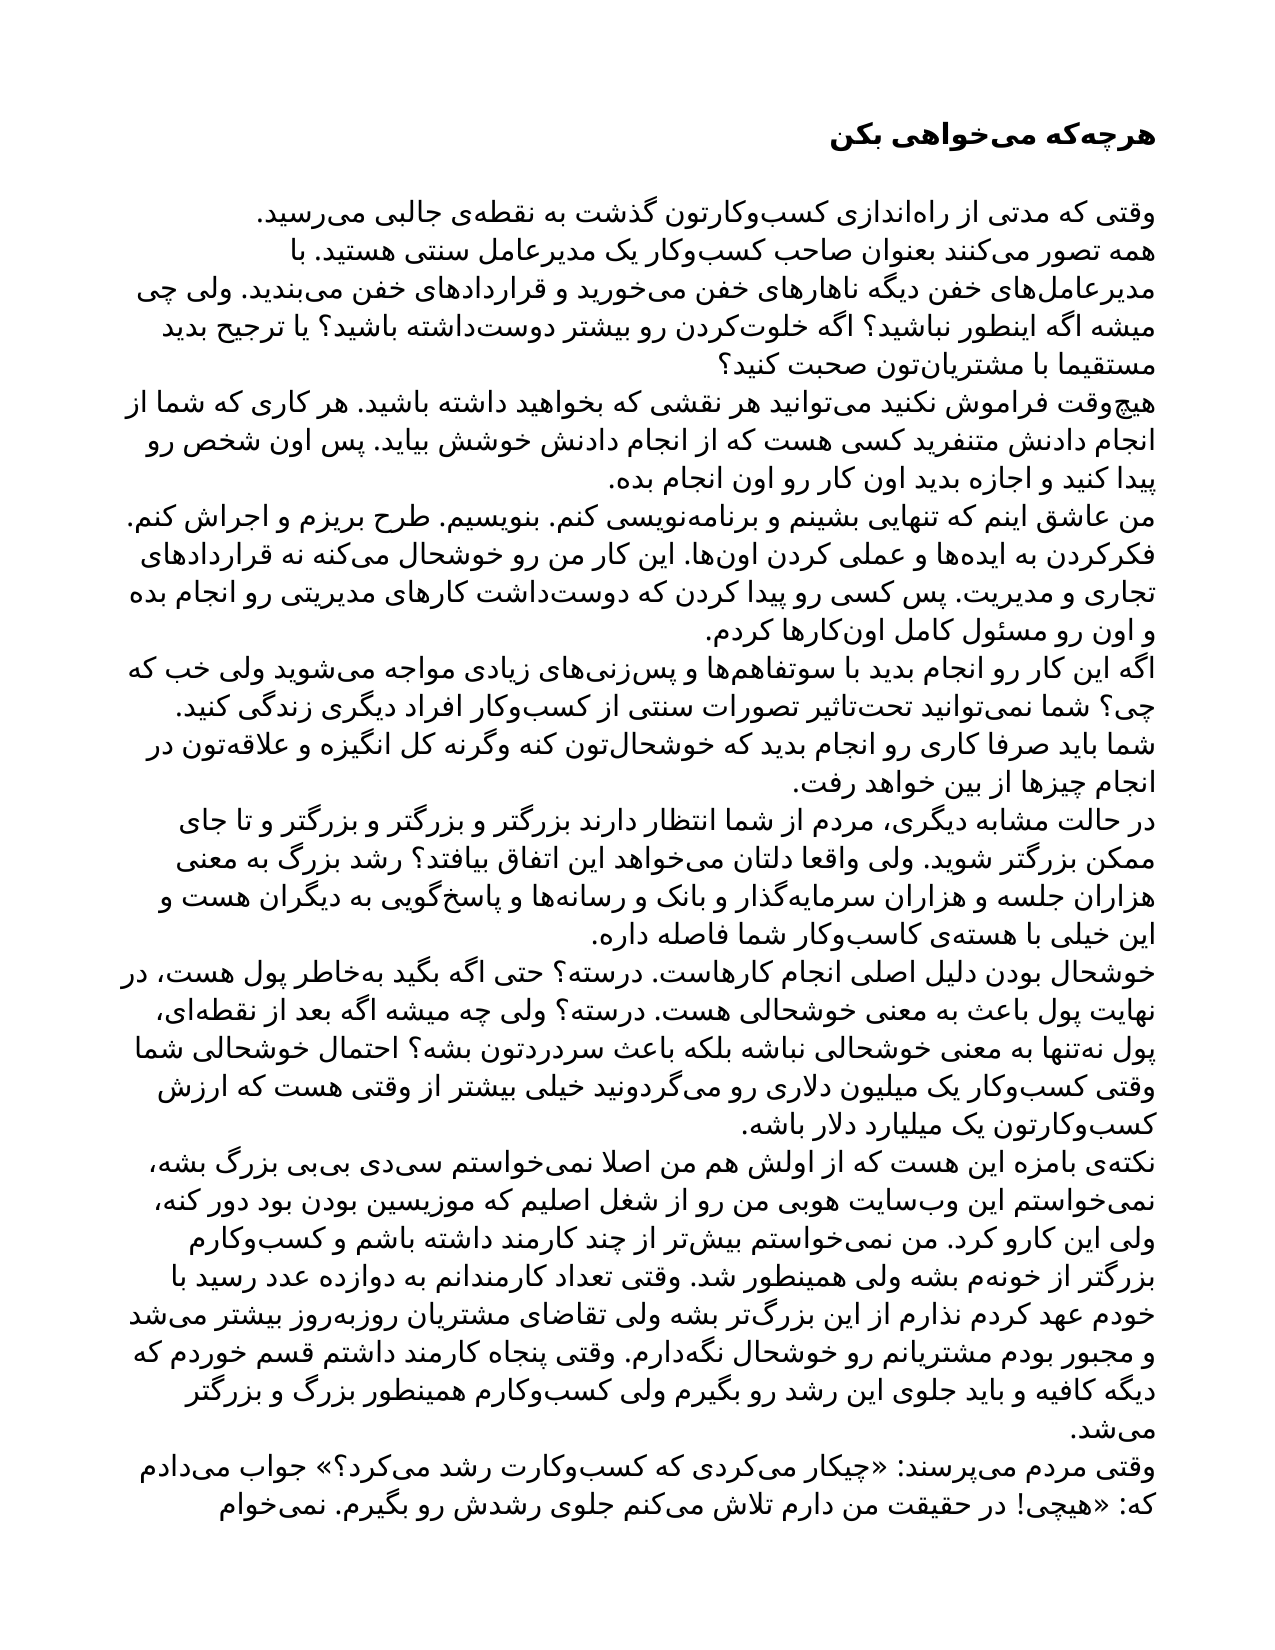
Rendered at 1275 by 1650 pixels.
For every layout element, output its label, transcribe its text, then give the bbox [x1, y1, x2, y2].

text خوشحال بودن دلیل اصلی انجام کارهاست. درسته؟ حتی اگه بگید به‌خاطر پول هست، در نهایت پول باعث به معنی خوشحالی هست. درسته؟ ولی چه میشه اگه بعد از نقطه‌ای، پول نه‌تنها به معنی خوشحالی نباشه بلکه باعث سردردتون بشه؟ احتمال خوشحالی شما وقتی کسب‌وکار یک میلیون دلاری رو می‌گردونید خیلی بیشتر از وقتی هست که ارزش کسب‌وکارتون یک میلیارد دلار باشه. [118, 956, 1157, 1146]
text اگه این کار رو انجام بدید با سوتفاهم‌ها و پس‌زنی‌های زیادی مواجه می‌شوید ولی خب که چی؟ شما نمی‌توانید تحت‌تاثیر تصورات سنتی از کسب‌وکار افراد دیگری زندگی کنید. شما باید صرفا کاری رو انجام بدید که خوشحال‌تون کنه وگرنه کل انگیزه و علاقه‌تون در انجام چیزها از بین خواهد رفت. [118, 652, 1157, 804]
text نکته‌ی بامزه این هست که از اولش هم من اصلا نمی‌خواستم سی‌دی بی‌بی بزرگ بشه، نمی‌خواستم این وب‌سایت هوبی من رو از شغل اصلیم که موزیسین بودن بود دور کنه، ولی این کارو کرد. من نمی‌خواستم بیش‌تر از چند کارمند داشته باشم و کسب‌وکارم بزرگتر از خونه‌م بشه ولی همینطور شد. وقتی تعداد کارمندانم به دوازده عدد رسید با خودم عهد کردم نذارم از این بزرگ‌تر بشه ولی تقاضای مشتریان روزبه‌روز بیشتر می‌شد و مجبور بودم مشتریانم رو خوشحال نگه‌دارم. وقتی پنجاه کارمند داشتم قسم خوردم که دیگه کافیه و باید جلوی این رشد رو بگیرم ولی کسب‌وکارم همینطور بزرگ و بزرگتر می‌شد. [118, 1146, 1157, 1451]
text من عاشق اینم که تنهایی بشینم و برنامه‌نویسی کنم. بنویسیم. طرح بریزم و اجراش کنم. فکرکردن به ایده‌ها و عملی کردن اون‌ها. این کار من رو خوشحال می‌کنه نه قراردادهای تجاری و مدیریت. پس کسی رو پیدا کردن که دوست‌داشت کارهای مدیریتی رو انجام بده و اون رو مسئول کامل اون‌کارها کردم. [118, 500, 1157, 652]
text وقتی مردم می‌پرسند: «چیکار می‌کردی که کسب‌وکارت رشد می‌کرد؟» جواب می‌دادم که: «هیچی! در حقیقت من دارم تلاش می‌کنم جلوی رشدش رو بگیرم. نمی‌خوام اینطوری بشه. بیش‌ازحد بزرگه.» و می‌گفتند این عجیب‌ترین چیزی هست که شنیدند. مگه همه‌ی کسب‌وکارها نمی‌خوان تا جای ممکن رشد کنند و بزرگ‌تر بشوند؟ [118, 1451, 1157, 1527]
text در حالت مشابه دیگری، مردم از شما انتظار دارند بزرگتر و بزرگتر و بزرگتر و تا جای ممکن بزرگتر شوید. ولی واقعا دلتان می‌خواهد این اتفاق بیافتد؟ رشد بزرگ به معنی هزاران جلسه و هزاران سرمایه‌گذار و بانک و رسانه‌ها و پاسخ‌گویی به دیگران هست و این خیلی با هسته‌ی کاسب‌وکار شما فاصله داره. [118, 804, 1157, 956]
text همه تصور می‌کنند بعنوان صاحب کسب‌وکار یک مدیرعامل سنتی هستید. با مدیرعامل‌های خفن دیگه ناهارهای خفن می‌خورید و قراردادهای خفن می‌بندید. ولی چی میشه اگه اینطور نباشید؟ اگه خلوت‌کردن رو بیشتر دوست‌داشته باشید؟ یا ترجیح بدید مستقیما با مشتریان‌تون صحبت کنید؟ [118, 234, 1157, 386]
text وقتی که مدتی از راه‌اندازی کسب‌وکارتون گذشت به نقطه‌ی جالبی می‌رسید. [118, 196, 1157, 234]
text هرچه‌که می‌خواهی بکن [118, 118, 1157, 156]
text هیچ‌وقت فراموش نکنید می‌توانید هر نقشی که بخواهید داشته باشید. هر کاری که شما از انجام دادنش متنفرید کسی هست که از انجام دادنش خوشش بیاید. پس اون شخص رو پیدا کنید و اجازه بدید اون کار رو اون انجام بده. [118, 386, 1157, 500]
